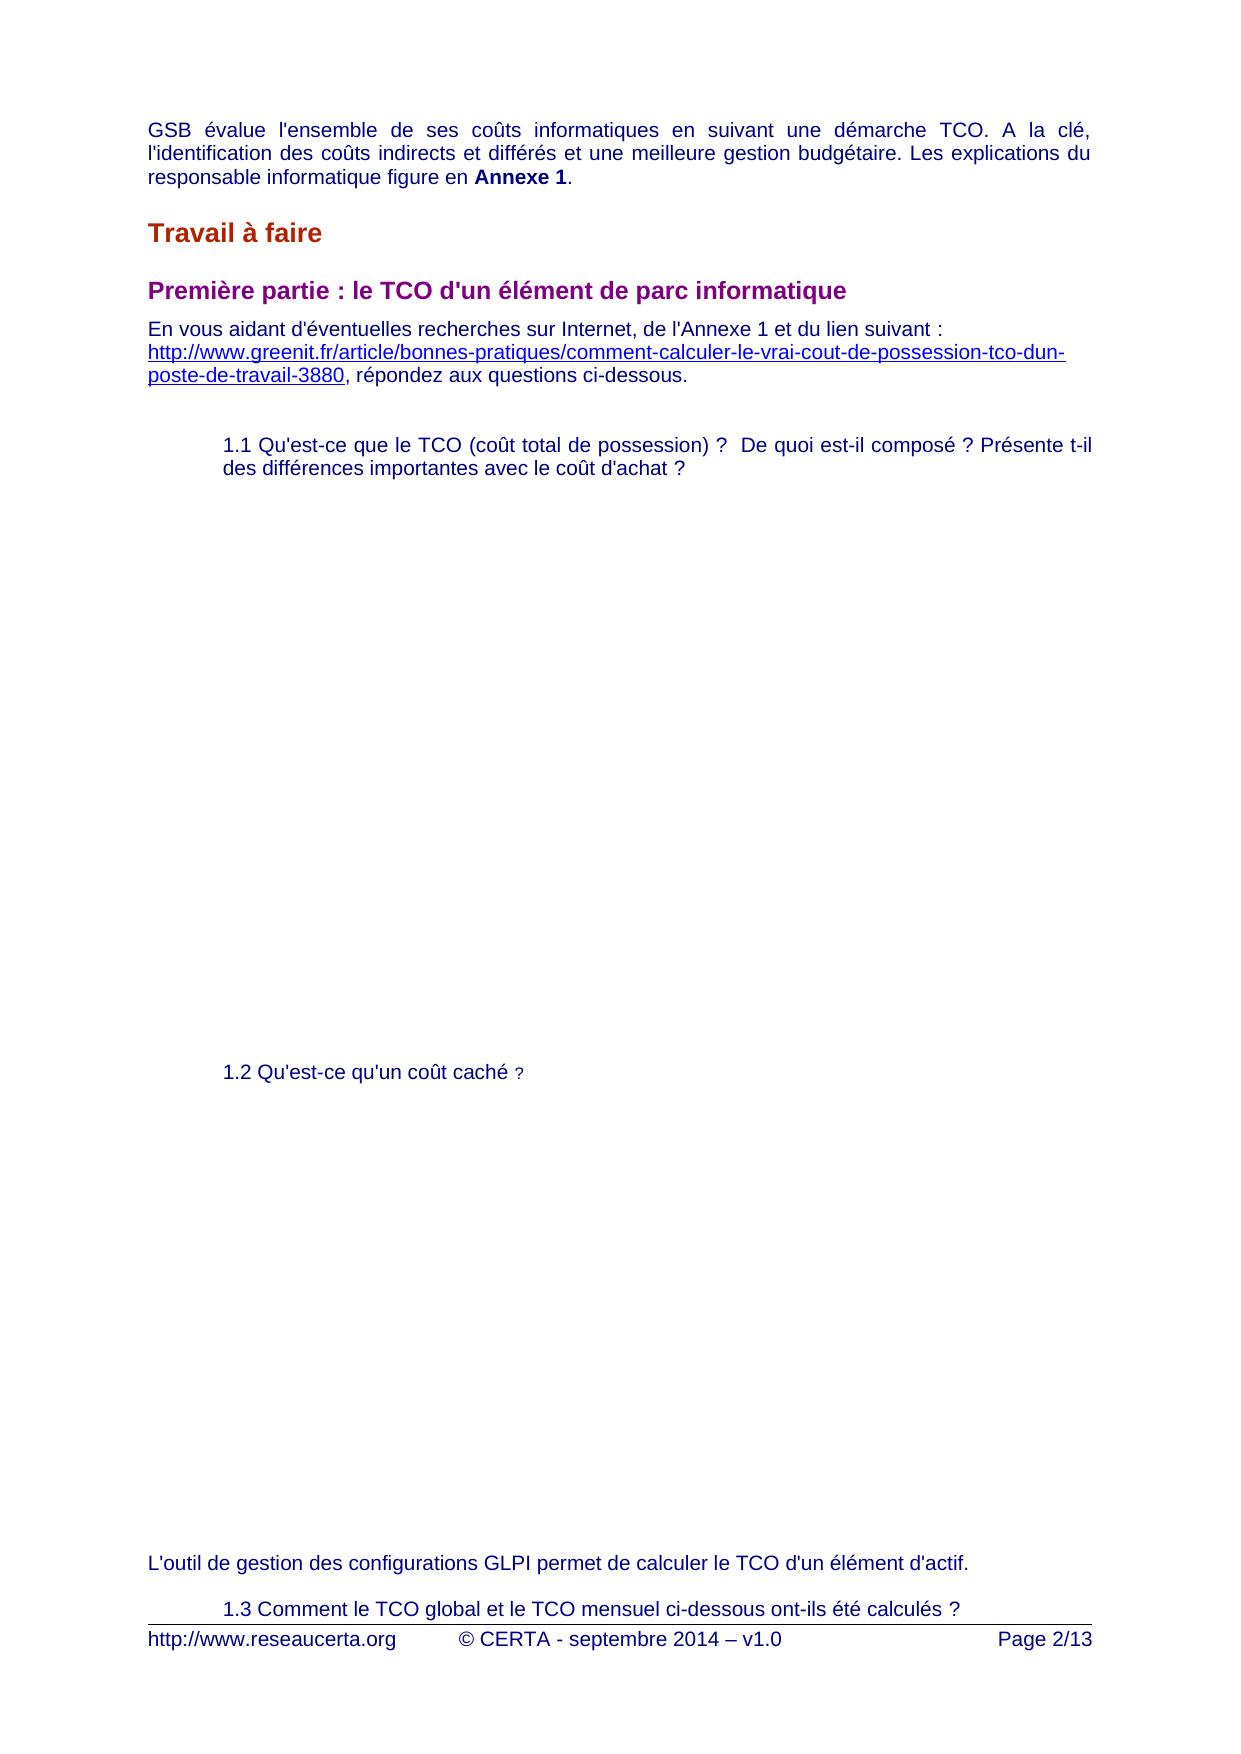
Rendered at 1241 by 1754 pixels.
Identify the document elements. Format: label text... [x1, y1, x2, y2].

text En vous aidant d'éventuelles recherches sur Internet, de l'Annexe 1 et du lien suivant : [148, 317, 1092, 341]
list 1.3 Comment le TCO global et le TCO mensuel ci-dessous ont-ils été calculés ? [185, 1597, 1092, 1621]
text Première partie : le TCO d'un élément de parc informatique [148, 277, 1092, 305]
text L'outil de gestion des configurations GLPI permet de calculer le TCO d'un élément d'actif. [148, 1551, 1092, 1574]
list 1.2 Qu'est-ce qu'un coût caché ? [185, 1061, 1092, 1084]
subtitle Travail à faire [148, 218, 1092, 248]
text GSB évalue l'ensemble de ses coûts informatiques en suivant une démarche TCO. A la clé, l'identification des coûts indirects et différés et une meilleure gestion budgétaire. Les explications du responsable informatique figure en Annexe 1. [148, 119, 1092, 188]
list 1.1 Qu'est-ce que le TCO (coût total de possession) ? De quoi est-il composé ? Présente t-il des différences importantes avec le coût d'achat ? [185, 434, 1092, 480]
text http://www.greenit.fr/article/bonnes-pratiques/comment-calculer-le-vrai-cout-de-possession-tco-dun-poste-de-travail-3880, répondez aux questions ci-dessous. [148, 341, 1092, 387]
